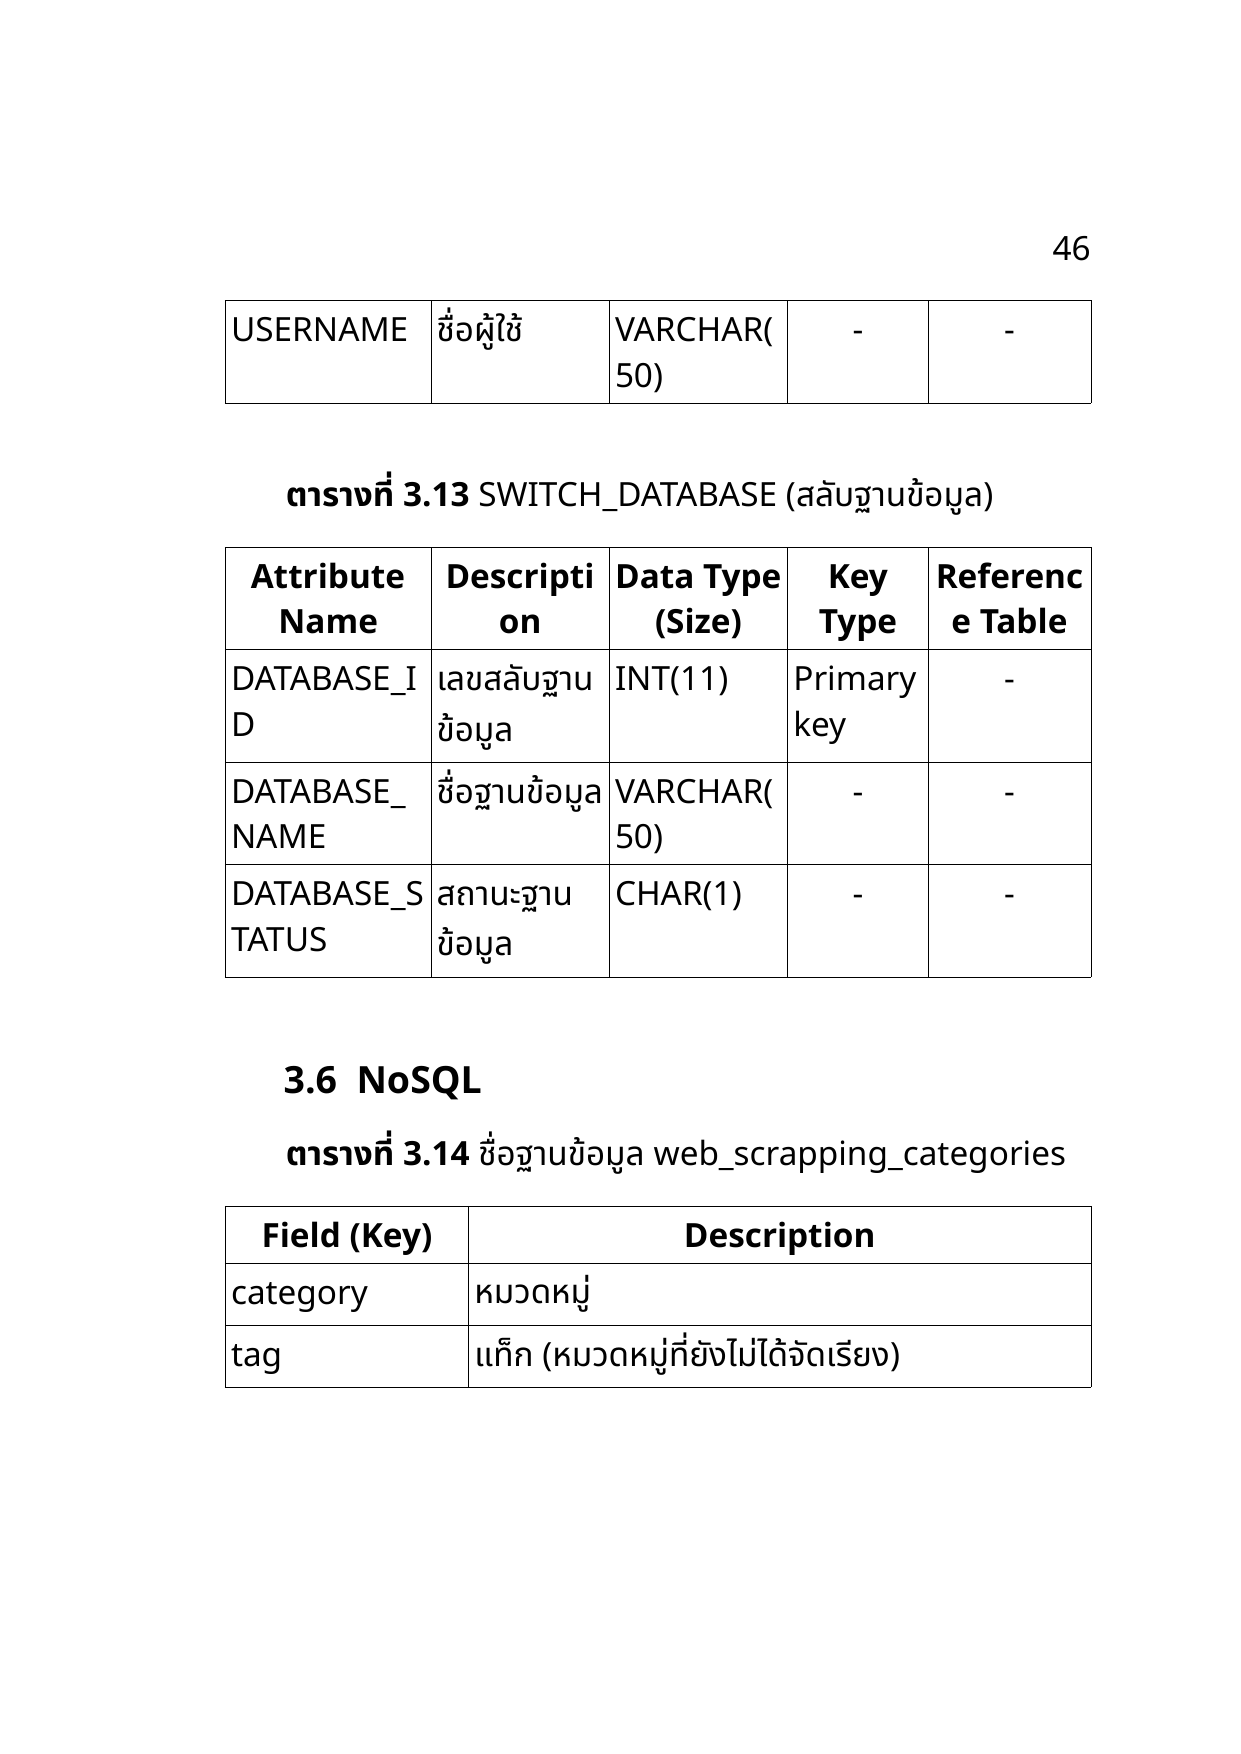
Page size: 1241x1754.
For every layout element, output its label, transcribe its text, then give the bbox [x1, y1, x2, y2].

table_cell - [929, 301, 1091, 403]
table_cell DATABASE_NAME [226, 763, 431, 864]
text 3.6 NoSQL [225, 1053, 1091, 1104]
table_cell - [929, 763, 1091, 864]
table_cell - [929, 650, 1091, 762]
table_cell USERNAME [226, 301, 431, 403]
table_cell DATABASE_STATUS [226, 865, 431, 977]
table_header Reference Table [929, 548, 1091, 649]
table_cell category [226, 1264, 468, 1325]
table_header Key Type [788, 548, 928, 649]
table_header Description [469, 1207, 1091, 1263]
text ตารางที่ 3.14 ชื่อฐานข้อมูล web_scrapping_categories [225, 1130, 1091, 1180]
table_cell CHAR(1) [610, 865, 787, 977]
table_cell tag [226, 1326, 468, 1387]
table_cell - [929, 865, 1091, 977]
table_cell สถานะฐานข้อมูล [432, 865, 609, 977]
table_cell เลขสลับฐานข้อมูล [432, 650, 609, 762]
table_cell - [788, 865, 928, 977]
table_header Data Type (Size) [610, 548, 787, 649]
table_header Attribute Name [226, 548, 431, 649]
table_cell หมวดหมู่ [469, 1264, 1091, 1325]
table_cell แท็ก (หมวดหมู่ที่ยังไม่ได้จัดเรียง) [469, 1326, 1091, 1387]
table_header Description [432, 548, 609, 649]
table_cell - [788, 301, 928, 403]
table_cell ชื่อฐานข้อมูล [432, 763, 609, 864]
text ตารางที่ 3.13 SWITCH_DATABASE (สลับฐานข้อมูล) [225, 471, 1091, 522]
table_cell VARCHAR(50) [610, 763, 787, 864]
table_cell - [788, 763, 928, 864]
table_cell ชื่อผู้ใช้ [432, 301, 609, 403]
table_cell DATABASE_ID [226, 650, 431, 762]
table_cell Primary key [788, 650, 928, 762]
table_cell INT(11) [610, 650, 787, 762]
table_cell VARCHAR(50) [610, 301, 787, 403]
table_header Field (Key) [226, 1207, 468, 1263]
